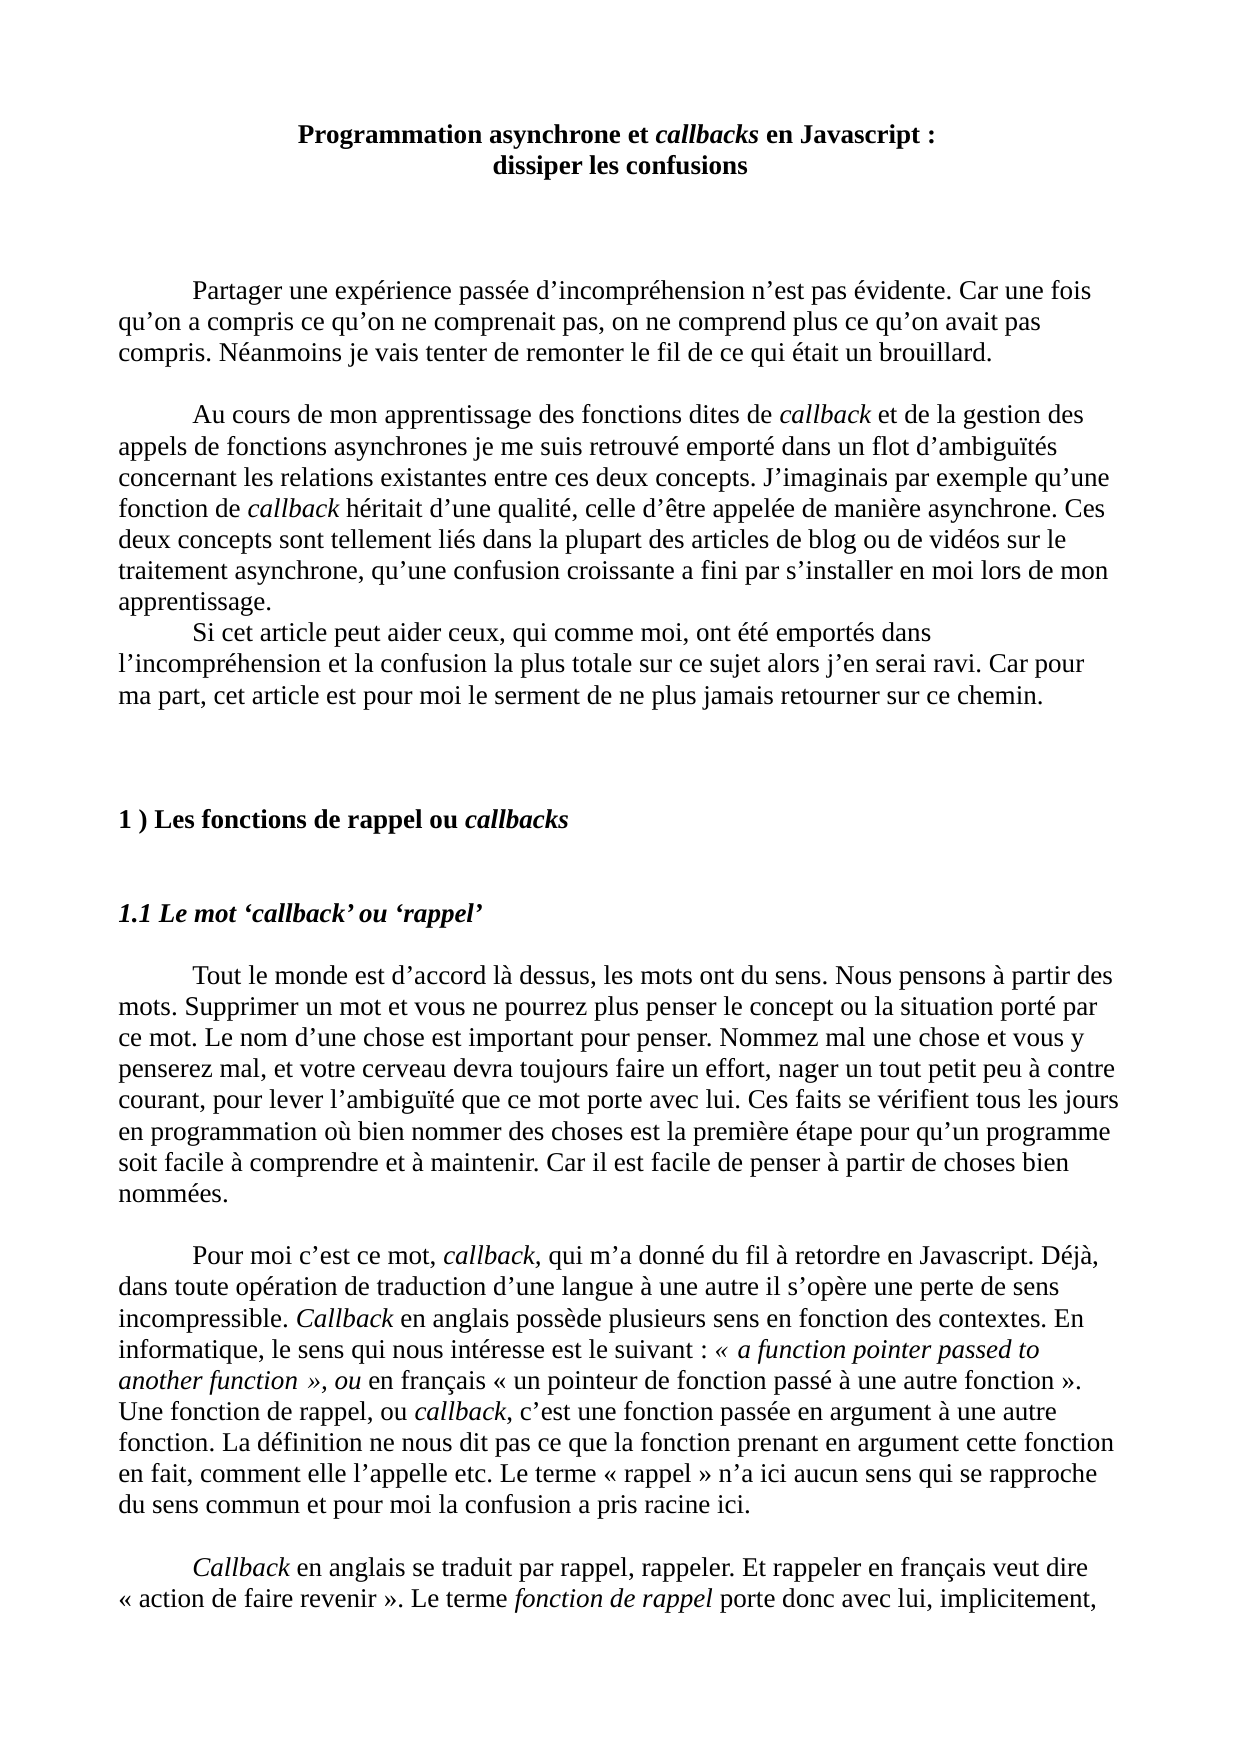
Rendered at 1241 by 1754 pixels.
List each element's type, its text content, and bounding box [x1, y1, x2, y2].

text Partager une expérience passée d’incompréhension n’est pas évidente. Car une fois qu’on a compris ce qu’on ne comprenait pas, on ne comprend plus ce qu’on avait pas compris. Néanmoins je vais tenter de remonter le fil de ce qui était un brouillard. [118, 274, 1122, 367]
text 1 ) Les fonctions de rappel ou callbacks [118, 803, 1122, 834]
text Programmation asynchrone et callbacks en Javascript : [118, 118, 1122, 149]
text Tout le monde est d’accord là dessus, les mots ont du sens. Nous pensons à partir des mots. Supprimer un mot et vous ne pourrez plus penser le concept ou la situation porté par ce mot. Le nom d’une chose est important pour penser. Nommez mal une chose et vous y penserez mal, et votre cerveau devra toujours faire un effort, nager un tout petit peu à contre courant, pour lever l’ambiguïté que ce mot porte avec lui. Ces faits se vérifient tous les jours en programmation où bien nommer des choses est la première étape pour qu’un programme soit facile à comprendre et à maintenir. Car il est facile de penser à partir de choses bien nommées. [118, 959, 1122, 1208]
text Au cours de mon apprentissage des fonctions dites de callback et de la gestion des appels de fonctions asynchrones je me suis retrouvé emporté dans un flot d’ambiguïtés concernant les relations existantes entre ces deux concepts. J’imaginais par exemple qu’une fonction de callback héritait d’une qualité, celle d’être appelée de manière asynchrone. Ces deux concepts sont tellement liés dans la plupart des articles de blog ou de vidéos sur le traitement asynchrone, qu’une confusion croissante a fini par s’installer en moi lors de mon apprentissage. [118, 398, 1122, 616]
text Callback en anglais se traduit par rappel, rappeler. Et rappeler en français veut dire « action de faire revenir ». Le terme fonction de rappel porte donc avec lui, implicitement, [118, 1551, 1122, 1613]
text dissiper les confusions [118, 149, 1122, 180]
text 1.1 Le mot ‘callback’ ou ‘rappel’ [118, 897, 1122, 928]
text Pour moi c’est ce mot, callback, qui m’a donné du fil à retordre en Javascript. Déjà, dans toute opération de traduction d’une langue à une autre il s’opère une perte de sens incompressible. Callback en anglais possède plusieurs sens en fonction des contextes. En informatique, le sens qui nous intéresse est le suivant : « a function pointer passed to another function », ou en français « un pointeur de fonction passé à une autre fonction ». Une fonction de rappel, ou callback, c’est une fonction passée en argument à une autre fonction. La définition ne nous dit pas ce que la fonction prenant en argument cette fonction en fait, comment elle l’appelle etc. Le terme « rappel » n’a ici aucun sens qui se rapproche du sens commun et pour moi la confusion a pris racine ici. [118, 1239, 1122, 1520]
text Si cet article peut aider ceux, qui comme moi, ont été emportés dans l’incompréhension et la confusion la plus totale sur ce sujet alors j’en serai ravi. Car pour ma part, cet article est pour moi le serment de ne plus jamais retourner sur ce chemin. [118, 616, 1122, 710]
